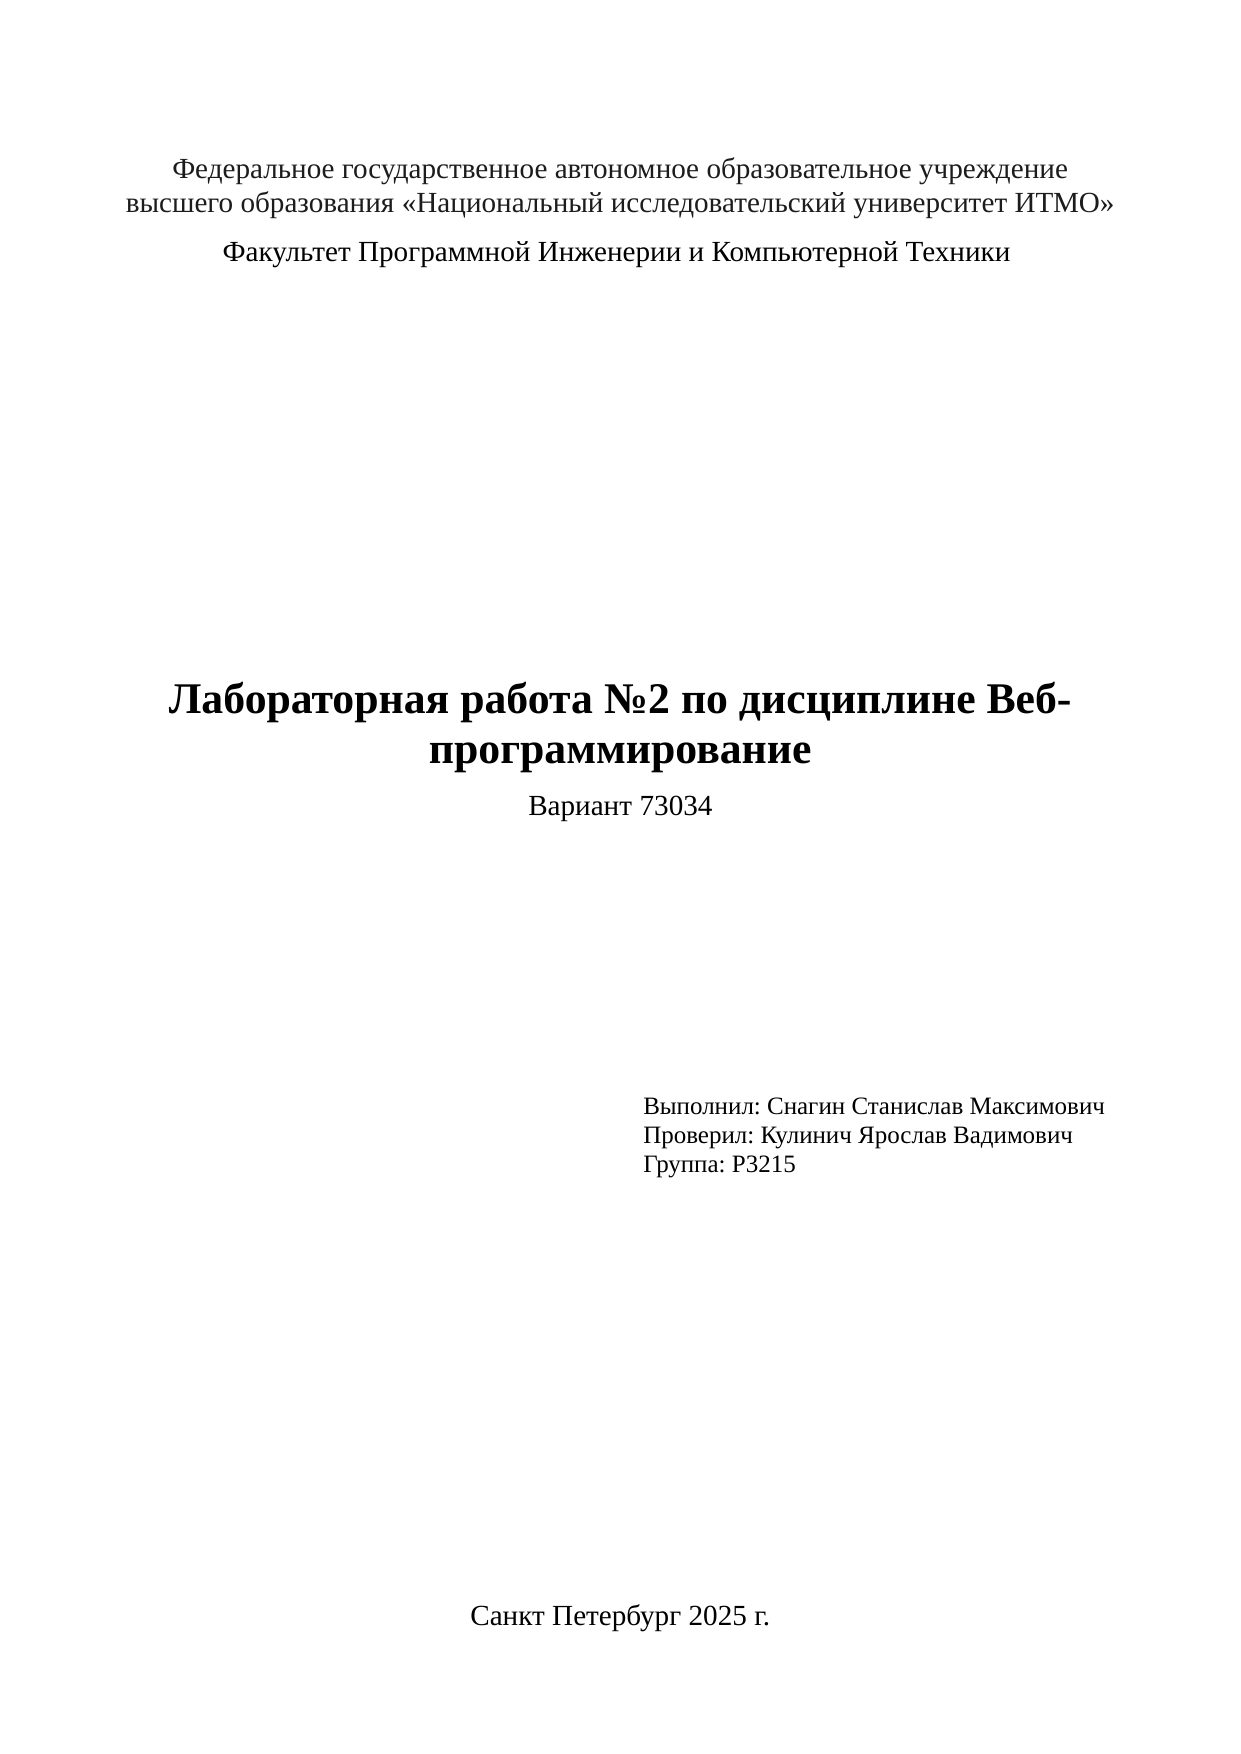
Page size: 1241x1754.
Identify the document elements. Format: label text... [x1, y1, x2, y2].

text Проверил: Кулинич Ярослав Вадимович [643, 1120, 1122, 1149]
text Вариант 73034 [118, 788, 1122, 821]
text Федеральное государственное автономное образовательное учреждение высшего образования «Национальный исследовательский университет ИТМО» [118, 152, 1122, 219]
text Группа: Р3215 [643, 1149, 1122, 1178]
text Выполнил: Снагин Станислав Максимович [643, 1091, 1122, 1120]
text Лабораторная работа №2 по дисциплине Веб-программирование [118, 672, 1122, 773]
text Санкт Петербург 2025 г. [118, 1598, 1122, 1631]
text Факультет Программной Инженерии и Компьютерной Техники [118, 234, 1122, 267]
